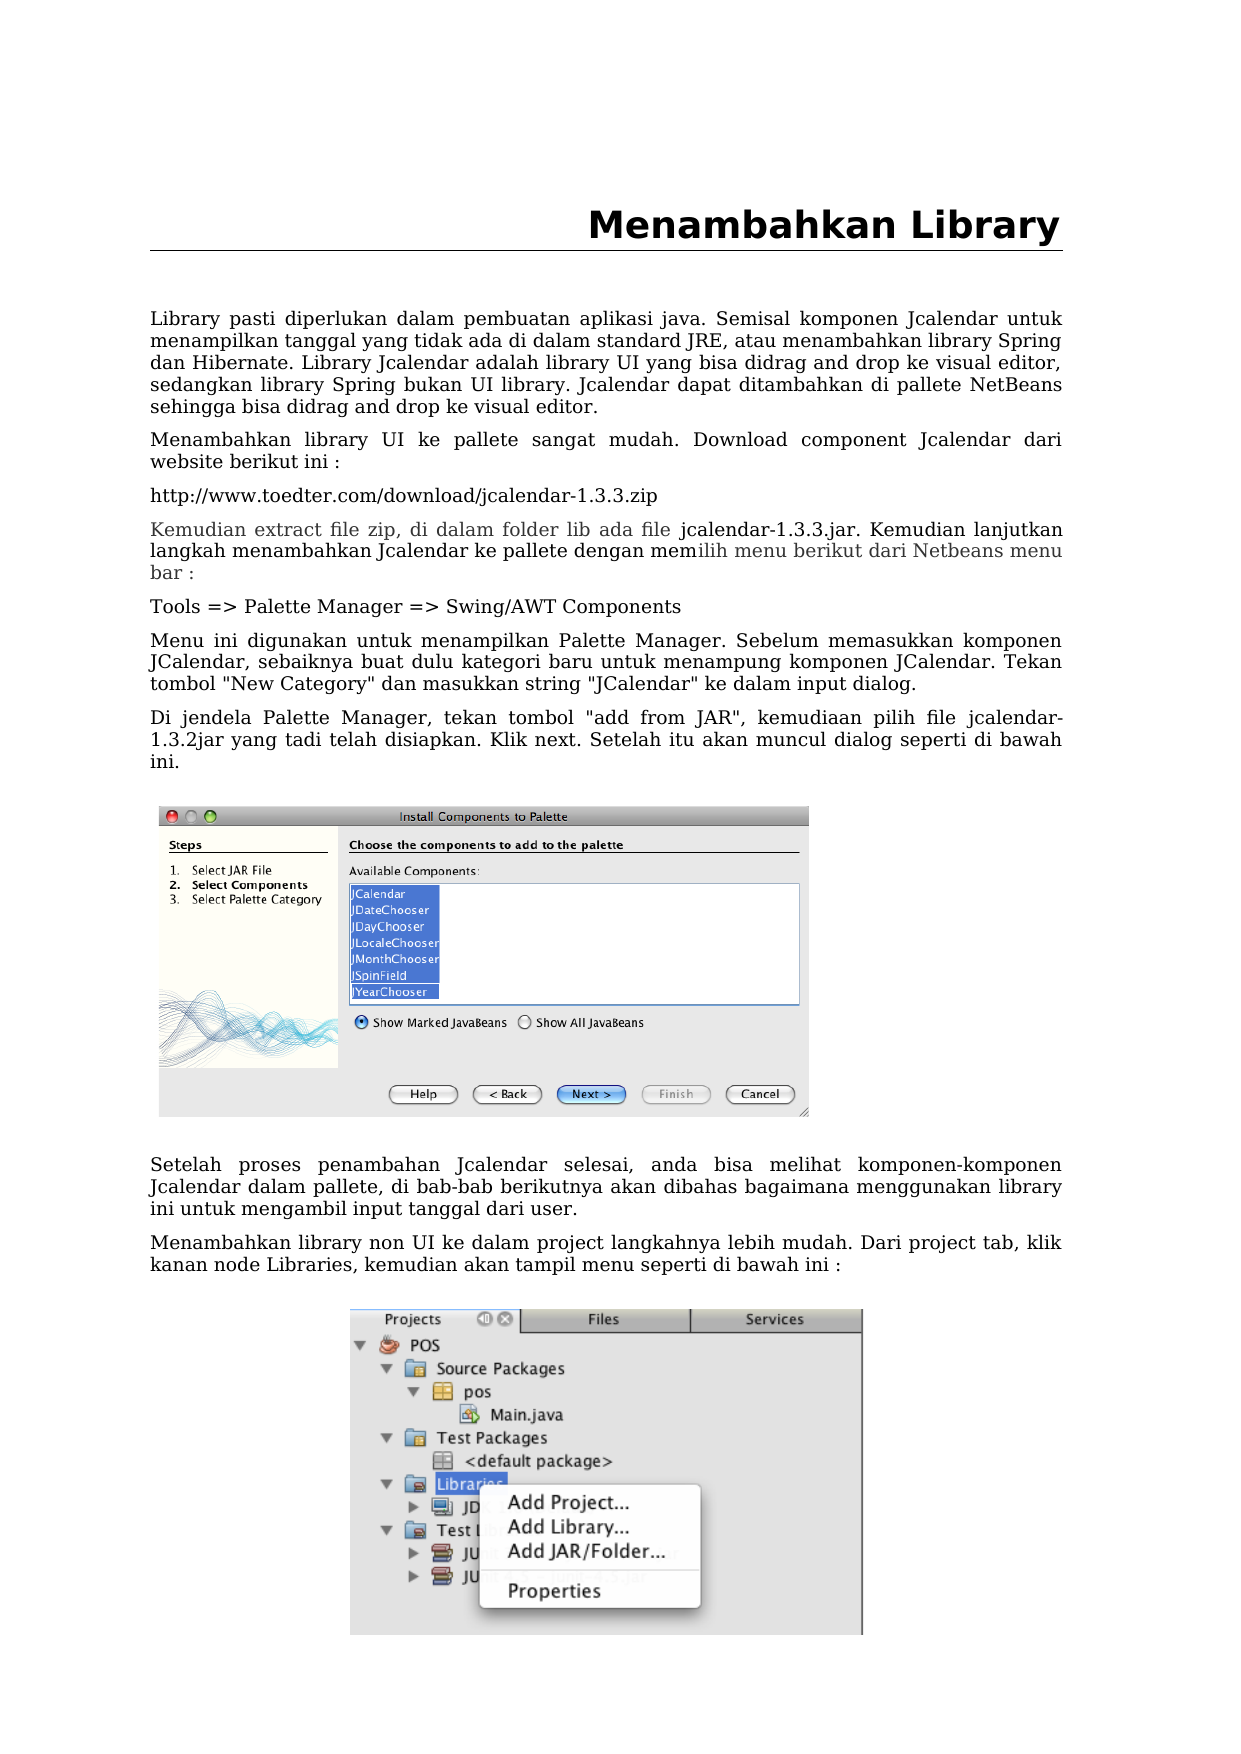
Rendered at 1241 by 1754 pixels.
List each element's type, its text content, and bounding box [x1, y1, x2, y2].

subtitle Menambahkan Library [150, 201, 1063, 250]
text Setelah proses penambahan Jcalendar selesai, anda bisa melihat komponen-komponen Jcalendar dalam pallete, di bab-bab berikutnya akan dibahas bagaimana menggunakan library ini untuk mengambil input tanggal dari user. [150, 1154, 1063, 1220]
text http://www.toedter.com/download/jcalendar-1.3.3.zip [150, 485, 1063, 507]
picture [350, 1309, 864, 1635]
text Menu ini digunakan untuk menampilkan Palette Manager. Sebelum memasukkan komponen JCalendar, sebaiknya buat dulu kategori baru untuk menampung komponen JCalendar. Tekan tombol "New Category" dan masukkan string "JCalendar" ke dalam input dialog. [150, 629, 1063, 695]
picture [158, 806, 809, 1117]
text Menambahkan library UI ke pallete sangat mudah. Download component Jcalendar dari website berikut ini : [150, 429, 1063, 473]
text Di jendela Palette Manager, tekan tombol "add from JAR", kemudiaan pilih file jcalendar-1.3.2jar yang tadi telah disiapkan. Klik next. Setelah itu akan muncul dialog seperti di bawah ini. [150, 707, 1063, 773]
text Tools => Palette Manager => Swing/AWT Components [150, 596, 1063, 618]
text Kemudian extract file zip, di dalam folder lib ada file jcalendar-1.3.3.jar. Kemudian lanjutkan langkah menambahkan Jcalendar ke pallete dengan memilih menu berikut dari Netbeans menu bar : [150, 518, 1063, 584]
text Menambahkan library non UI ke dalam project langkahnya lebih mudah. Dari project tab, klik kanan node Libraries, kemudian akan tampil menu seperti di bawah ini : [150, 1232, 1063, 1276]
text Library pasti diperlukan dalam pembuatan aplikasi java. Semisal komponen Jcalendar untuk menampilkan tanggal yang tidak ada di dalam standard JRE, atau menambahkan library Spring dan Hibernate. Library Jcalendar adalah library UI yang bisa didrag and drop ke visual editor, sedangkan library Spring bukan UI library. Jcalendar dapat ditambahkan di pallete NetBeans sehingga bisa didrag and drop ke visual editor. [150, 308, 1063, 418]
